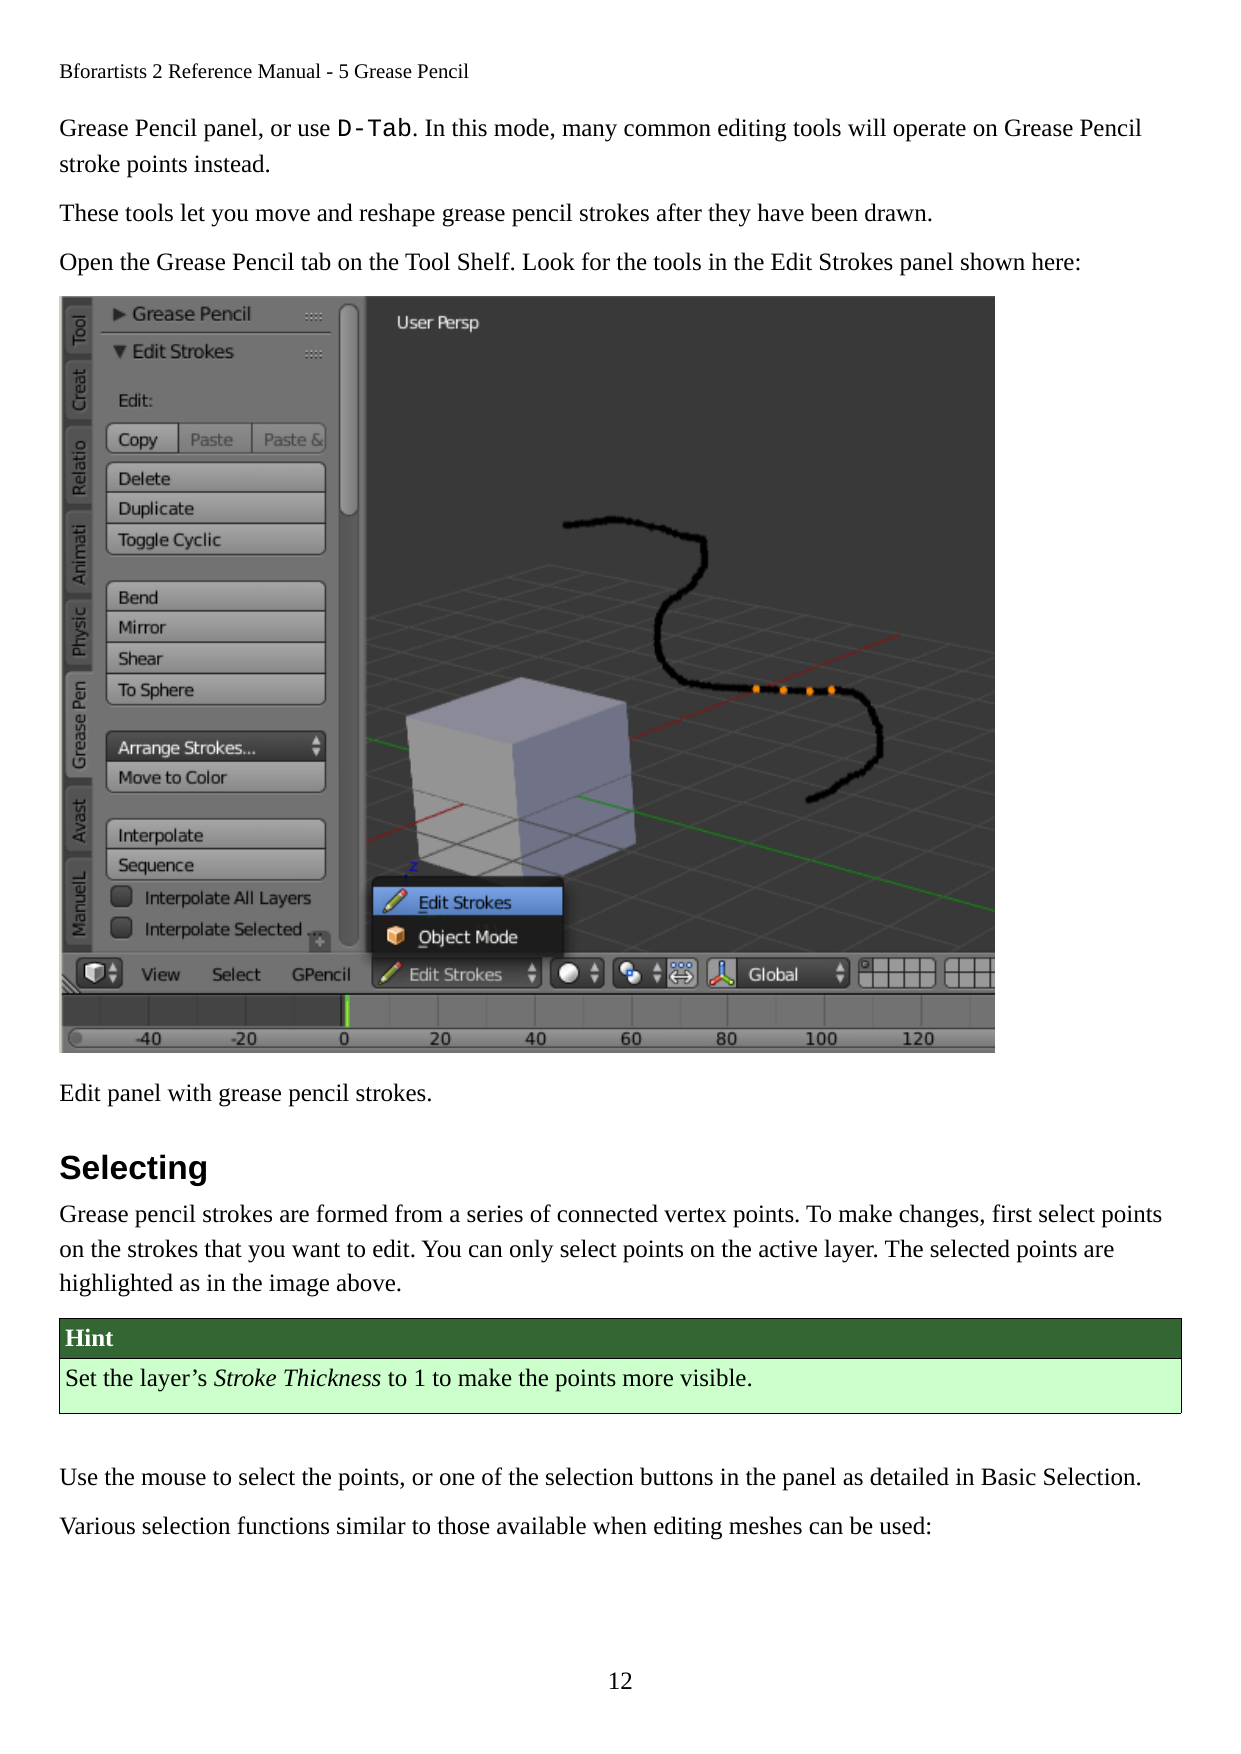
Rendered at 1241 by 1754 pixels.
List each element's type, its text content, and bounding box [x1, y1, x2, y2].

subtitle Selecting [59, 1148, 1181, 1187]
text Use the mouse to select the points, or one of the selection buttons in the panel as detailed in Basic Selection. [59, 1462, 1181, 1491]
text Grease pencil strokes are formed from a series of connected vertex points. To make changes, first select points on the strokes that you want to edit. You can only select points on the active layer. The selected points are highlighted as in the image above. [59, 1199, 1181, 1297]
text Various selection functions similar to those available when editing meshes can be used: [59, 1511, 1181, 1539]
text Edit panel with grease pencil strokes. [59, 1078, 1181, 1107]
text Open the Grease Pencil tab on the Tool Shelf. Look for the tools in the Edit Strokes panel shown here: [59, 247, 1181, 276]
text These tools let you move and reshape grease pencil strokes after they have been drawn. [59, 198, 1181, 227]
table_header Hint [60, 1319, 1181, 1358]
table_cell Set the layer’s Stroke Thickness to 1 to make the points more visible. [60, 1359, 1181, 1413]
text Grease Pencil panel, or use D-Tab. In this mode, many common editing tools will operate on Grease Pencil stroke points instead. [59, 113, 1181, 178]
picture [59, 296, 995, 1053]
